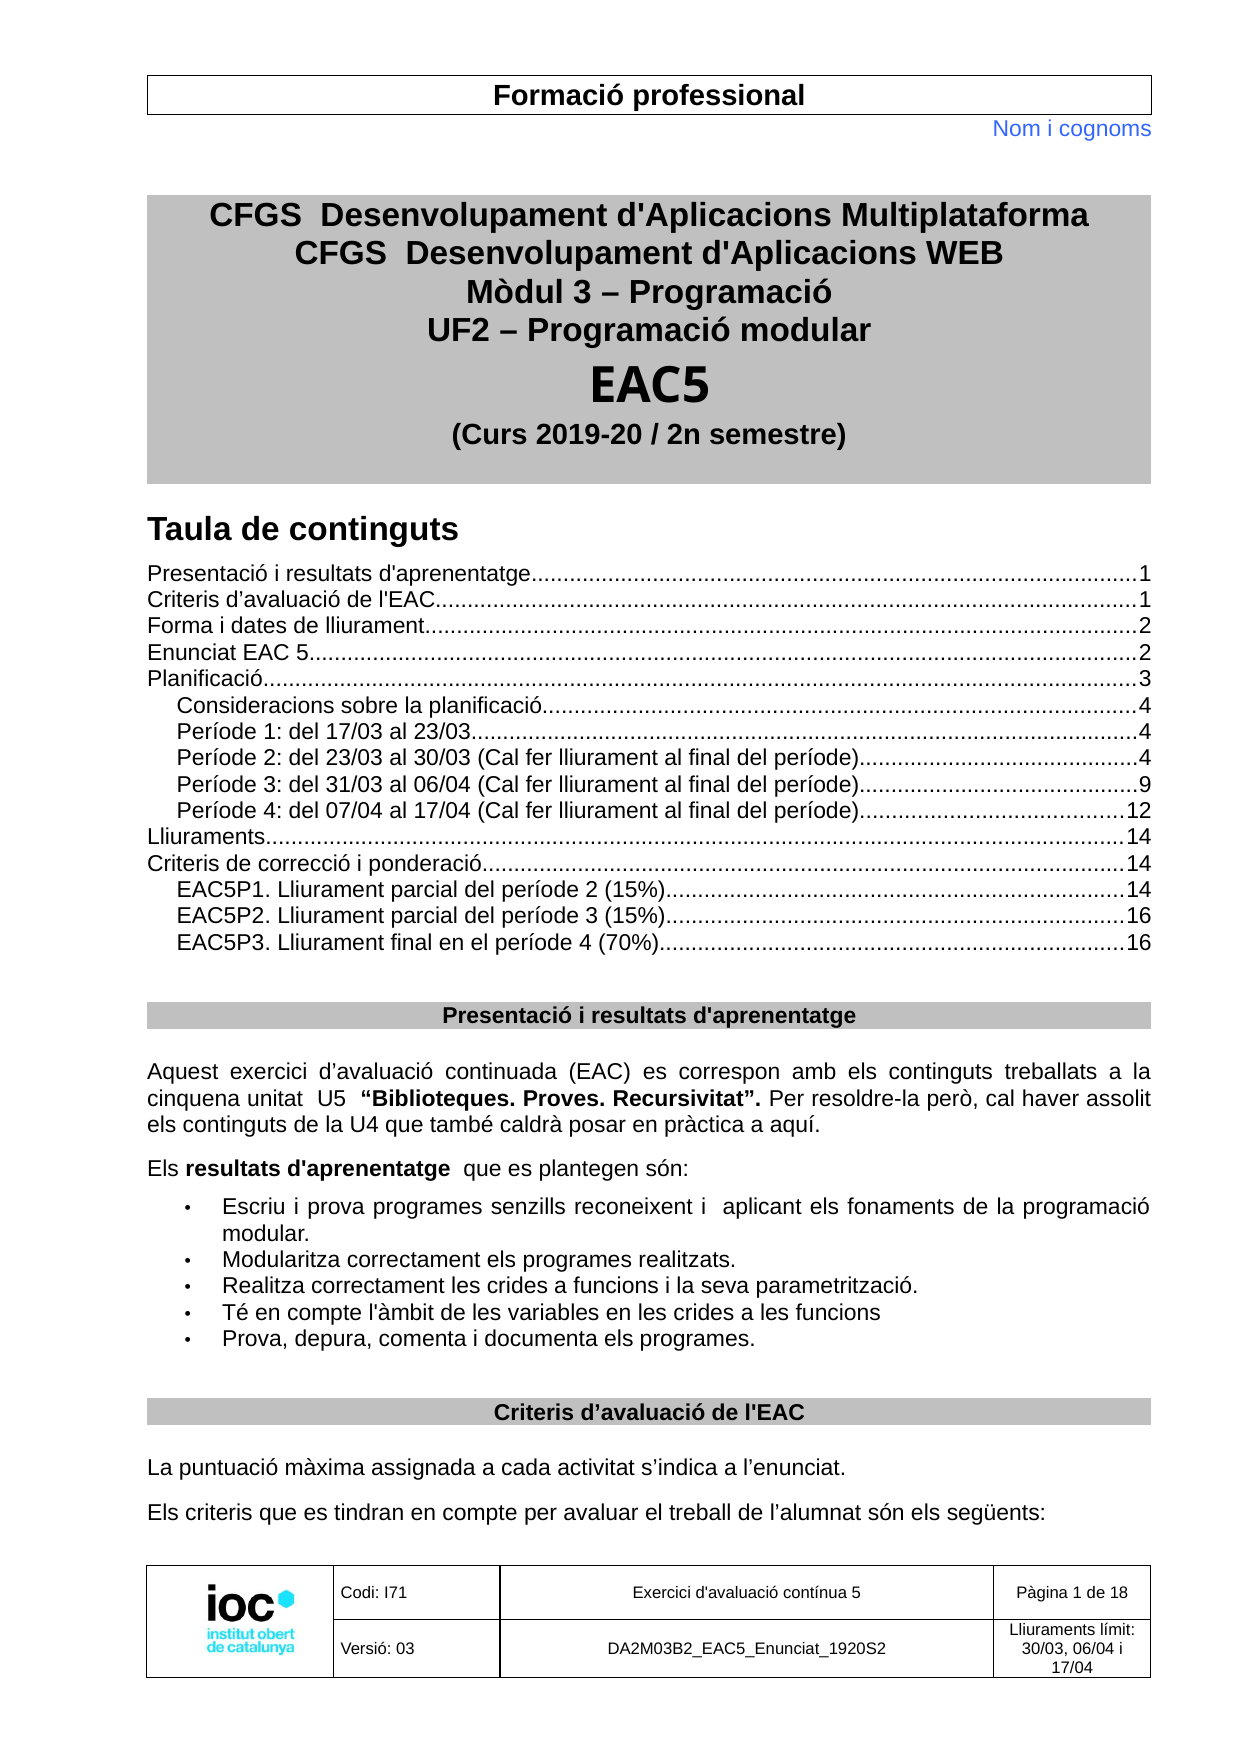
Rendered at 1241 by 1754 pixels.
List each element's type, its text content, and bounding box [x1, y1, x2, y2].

subtitle CFGS Desenvolupament d'Aplicacions Multiplataforma [147, 195, 1151, 233]
list Prova, depura, comenta i documenta els programes. [184, 1325, 1151, 1351]
text Els resultats d'aprenentatge que es plantegen són: [147, 1155, 1151, 1181]
subtitle Taula de continguts [147, 509, 1151, 547]
list Escriu i prova programes senzills reconeixent i aplicant els fonaments de la programació modular. [184, 1193, 1151, 1246]
subtitle (Curs 2019-20 / 2n semestre) [147, 417, 1151, 450]
list Modularitza correctament els programes realitzats. [184, 1246, 1151, 1272]
subtitle Mòdul 3 – Programació [147, 272, 1151, 310]
list Realitza correctament les crides a funcions i la seva parametrització. [184, 1272, 1151, 1298]
text EAC5P2. Lliurament parcial del període 3 (15%) 16 [176, 902, 1151, 929]
text Criteris d’avaluació de l'EAC 1 [147, 586, 1151, 612]
text Presentació i resultats d'aprenentatge [147, 1002, 1151, 1029]
text La puntuació màxima assignada a cada activitat s’indica a l’enunciat. [147, 1454, 1151, 1481]
text Presentació i resultats d'aprenentatge 1 [147, 560, 1151, 586]
text Consideracions sobre la planificació 4 [176, 692, 1151, 718]
text Període 4: del 07/04 al 17/04 (Cal fer lliurament al final del període) 12 [176, 797, 1151, 823]
list Té en compte l'àmbit de les variables en les crides a les funcions [184, 1298, 1151, 1325]
text Els criteris que es tindran en compte per avaluar el treball de l’alumnat són els següents: [147, 1498, 1151, 1525]
text EAC5P1. Lliurament parcial del període 2 (15%) 14 [176, 876, 1151, 902]
text Planificació 3 [147, 665, 1151, 692]
text Lliuraments 14 [147, 823, 1151, 850]
text Criteris de correcció i ponderació 14 [147, 850, 1151, 876]
text Forma i dates de lliurament 2 [147, 612, 1151, 639]
subtitle UF2 – Programació modular [147, 310, 1151, 349]
text Període 3: del 31/03 al 06/04 (Cal fer lliurament al final del període) 9 [176, 771, 1151, 797]
text Període 1: del 17/03 al 23/03 4 [176, 718, 1151, 744]
subtitle CFGS Desenvolupament d'Aplicacions WEB [147, 233, 1151, 272]
text Enunciat EAC 5 2 [147, 639, 1151, 665]
subtitle EAC5 [147, 349, 1151, 417]
text Criteris d’avaluació de l'EAC [147, 1398, 1151, 1425]
picture [194, 1571, 308, 1666]
text Període 2: del 23/03 al 30/03 (Cal fer lliurament al final del període) 4 [176, 744, 1151, 771]
text EAC5P3. Lliurament final en el període 4 (70%) 16 [176, 929, 1151, 955]
text Aquest exercici d’avaluació continuada (EAC) es correspon amb els continguts treballats a la cinquena unitat U5 “Biblioteques. Proves. Recursivitat”. Per resoldre-la però, cal haver assolit els continguts de la U4 que també caldrà posar en pràctica a aquí. [147, 1058, 1151, 1137]
